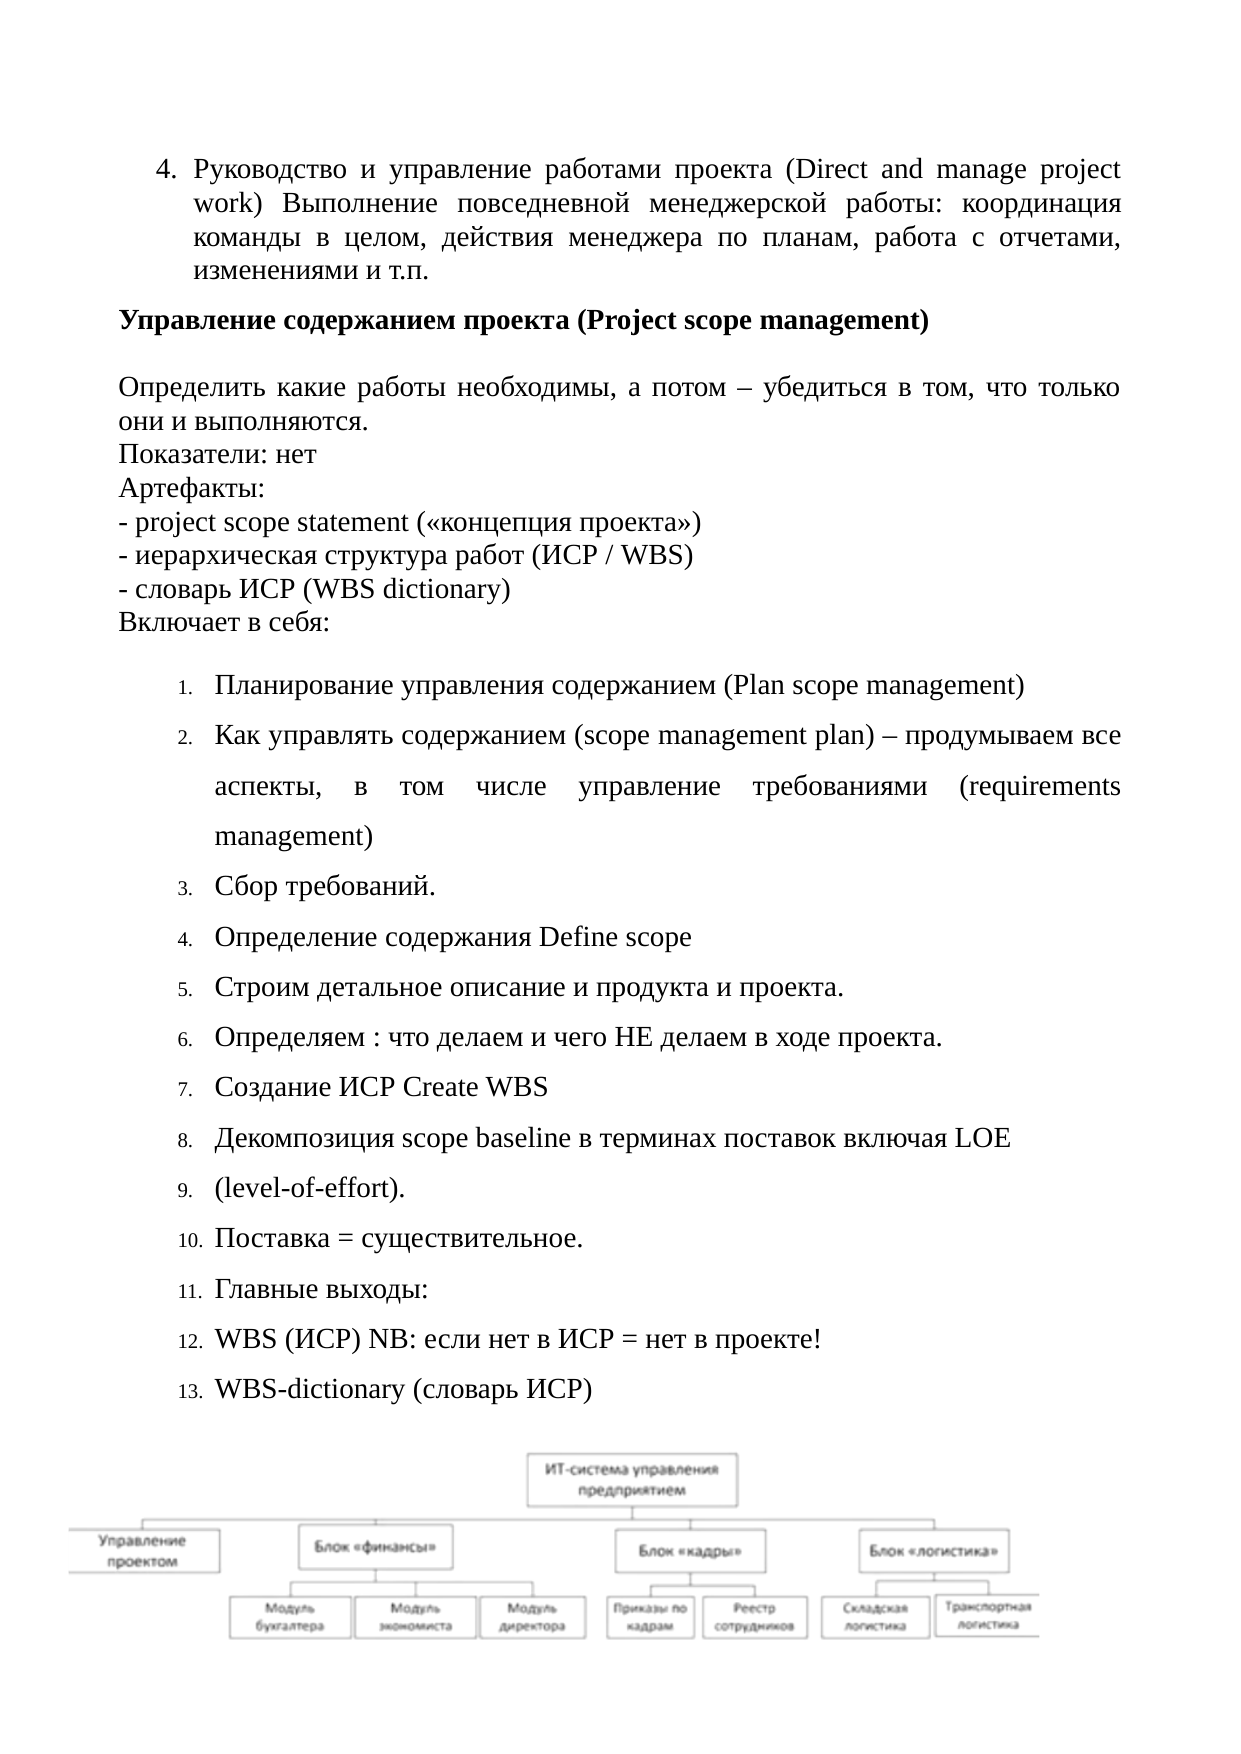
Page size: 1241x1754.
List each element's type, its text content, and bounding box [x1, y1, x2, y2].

list Строим детальное описание и продукта и проекта. [177, 969, 1122, 1002]
text Управление содержанием проекта (Project scope management) [118, 302, 1122, 336]
text Определить какие работы необходимы, а потом – убедиться в том, что только они и выполняются. [118, 369, 1122, 437]
list Поставка = существительное. [177, 1221, 1122, 1254]
list Сбор требований. [177, 868, 1122, 902]
text Включает в себя: [118, 604, 1122, 638]
list WBS (ИСР) NB: если нет в ИСР = нет в проекте! [177, 1321, 1122, 1355]
text - словарь ИСР (WBS dictionary) [118, 571, 1122, 604]
list WBS-dictionary (словарь ИСР) [177, 1371, 1122, 1405]
picture [113, 1447, 1041, 1649]
list Определяем : что делаем и чего НЕ делаем в ходе проекта. [177, 1019, 1122, 1053]
text - project scope statement («концепция проекта») [118, 504, 1122, 537]
list Создание ИСР Create WBS [177, 1069, 1122, 1103]
list Руководство и управление работами проекта (Direct and manage project work) Выполнение повседневной менеджерской работы: координация команды в целом, действия менеджера по планам, работа с отчетами, изменениями и т.п. [156, 152, 1122, 286]
text - иерархическая структура работ (ИСР / WBS) [118, 537, 1122, 571]
list Как управлять содержанием (scope management plan) – продумываем все аспекты, в том числе управление требованиями (requirements management) [177, 717, 1122, 852]
list Определение содержания Define scope [177, 919, 1122, 952]
text Показатели: нет [118, 437, 1122, 470]
list Декомпозиция scope baseline в терминах поставок включая LOE [177, 1120, 1122, 1153]
list Главные выходы: [177, 1271, 1122, 1304]
list (level-of-effort). [177, 1170, 1122, 1204]
list Планирование управления содержанием (Plan scope management) [177, 667, 1122, 701]
text Артефакты: [118, 470, 1122, 504]
